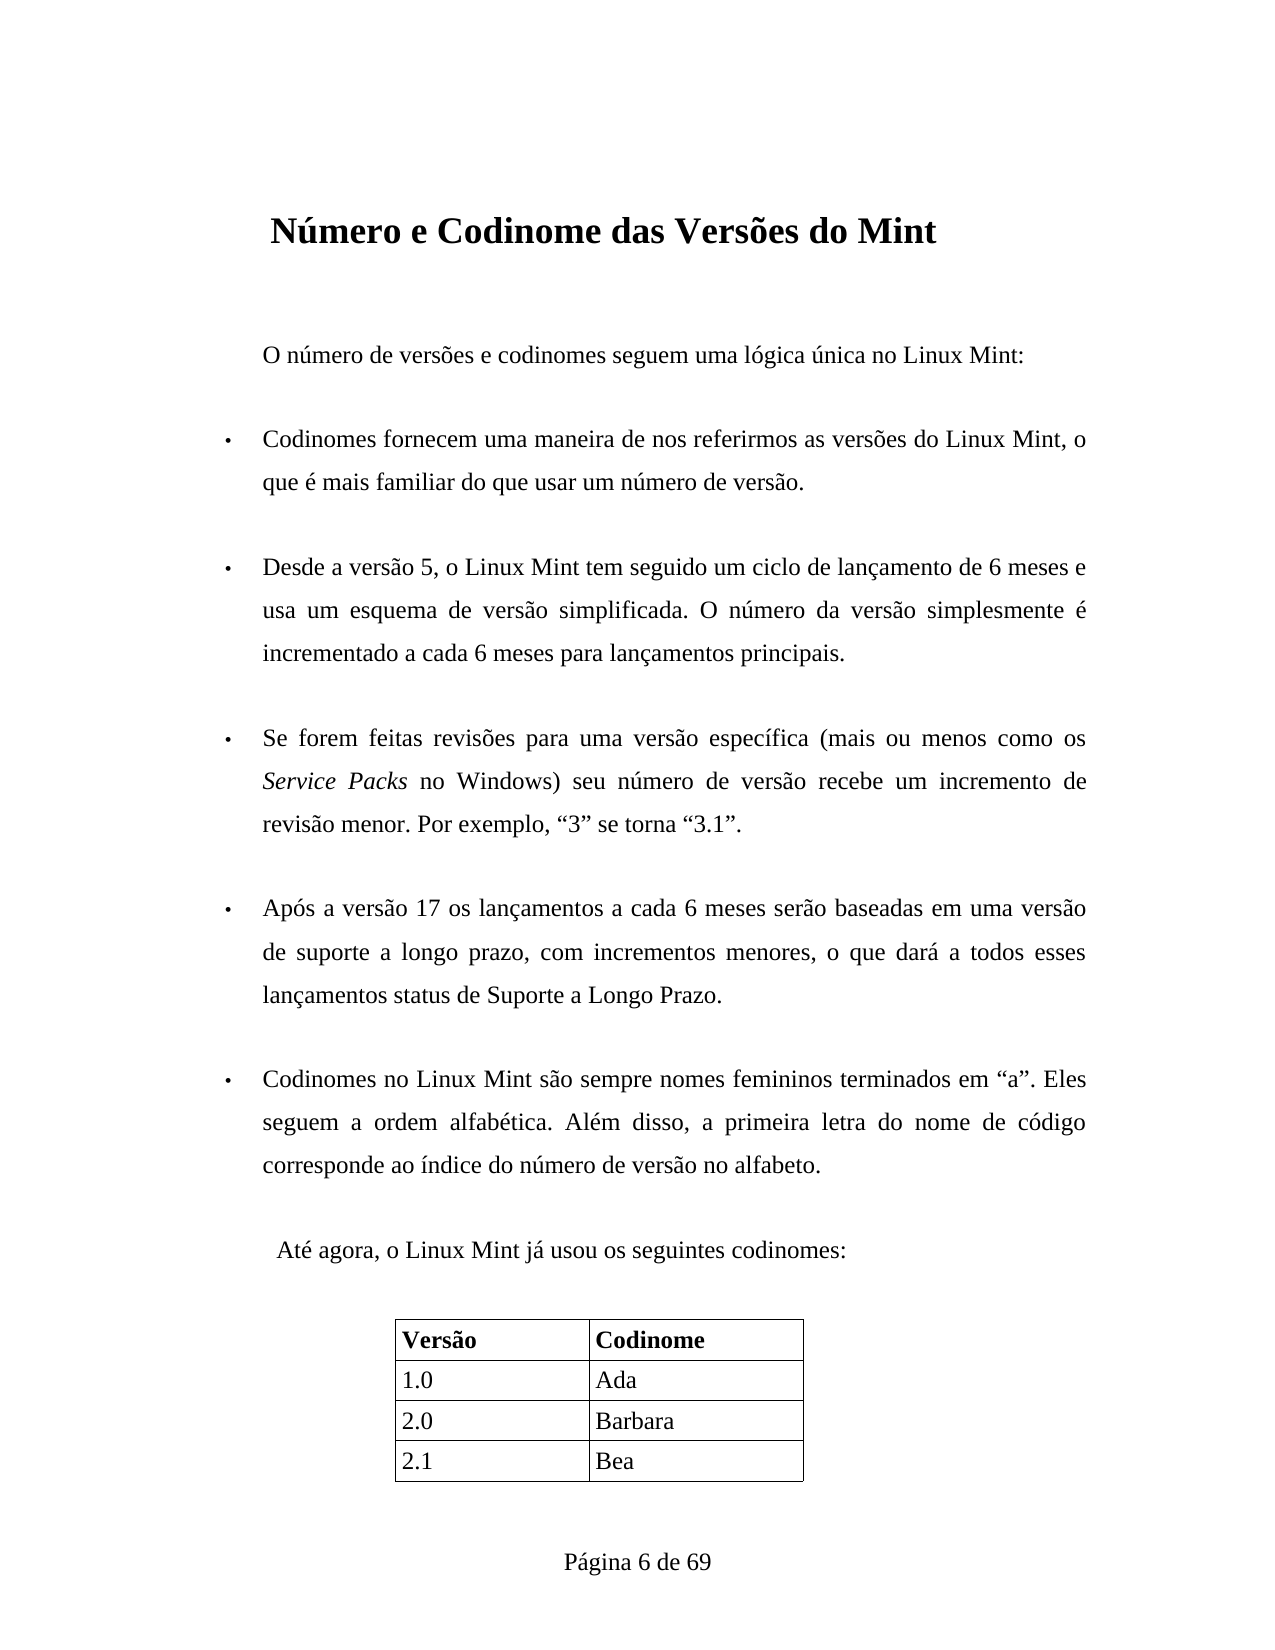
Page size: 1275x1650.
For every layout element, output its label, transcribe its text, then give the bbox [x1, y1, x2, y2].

table_cell 1.0 [396, 1361, 589, 1400]
table_cell Ada [590, 1361, 803, 1400]
list O número de versões e codinomes seguem uma lógica única no Linux Mint: [225, 340, 1087, 369]
list Codinomes no Linux Mint são sempre nomes femininos terminados em “a”. Eles seguem a ordem alfabética. Além disso, a primeira letra do nome de código corresponde ao índice do número de versão no alfabeto. [225, 1064, 1087, 1179]
list Desde a versão 5, o Linux Mint tem seguido um ciclo de lançamento de 6 meses e usa um esquema de versão simplificada. O número da versão simplesmente é incrementado a cada 6 meses para lançamentos principais. [225, 552, 1087, 667]
table_cell 2.0 [396, 1401, 589, 1440]
table_cell Barbara [590, 1401, 803, 1440]
list Após a versão 17 os lançamentos a cada 6 meses serão baseadas em uma versão de suporte a longo prazo, com incrementos menores, o que dará a todos esses lançamentos status de Suporte a Longo Prazo. [225, 893, 1087, 1008]
table_cell 2.1 [396, 1441, 589, 1481]
table_header Codinome [590, 1320, 803, 1360]
list Codinomes fornecem uma maneira de nos referirmos as versões do Linux Mint, o que é mais familiar do que usar um número de versão. [225, 424, 1087, 496]
text Até agora, o Linux Mint já usou os seguintes codinomes: [187, 1235, 1087, 1264]
table_header Versão [396, 1320, 589, 1360]
table_cell Bea [590, 1441, 803, 1481]
subtitle Número e Codinome das Versões do Mint [229, 208, 1087, 251]
list Se forem feitas revisões para uma versão específica (mais ou menos como os Service Packs no Windows) seu número de versão recebe um incremento de revisão menor. Por exemplo, “3” se torna “3.1”. [225, 723, 1087, 838]
